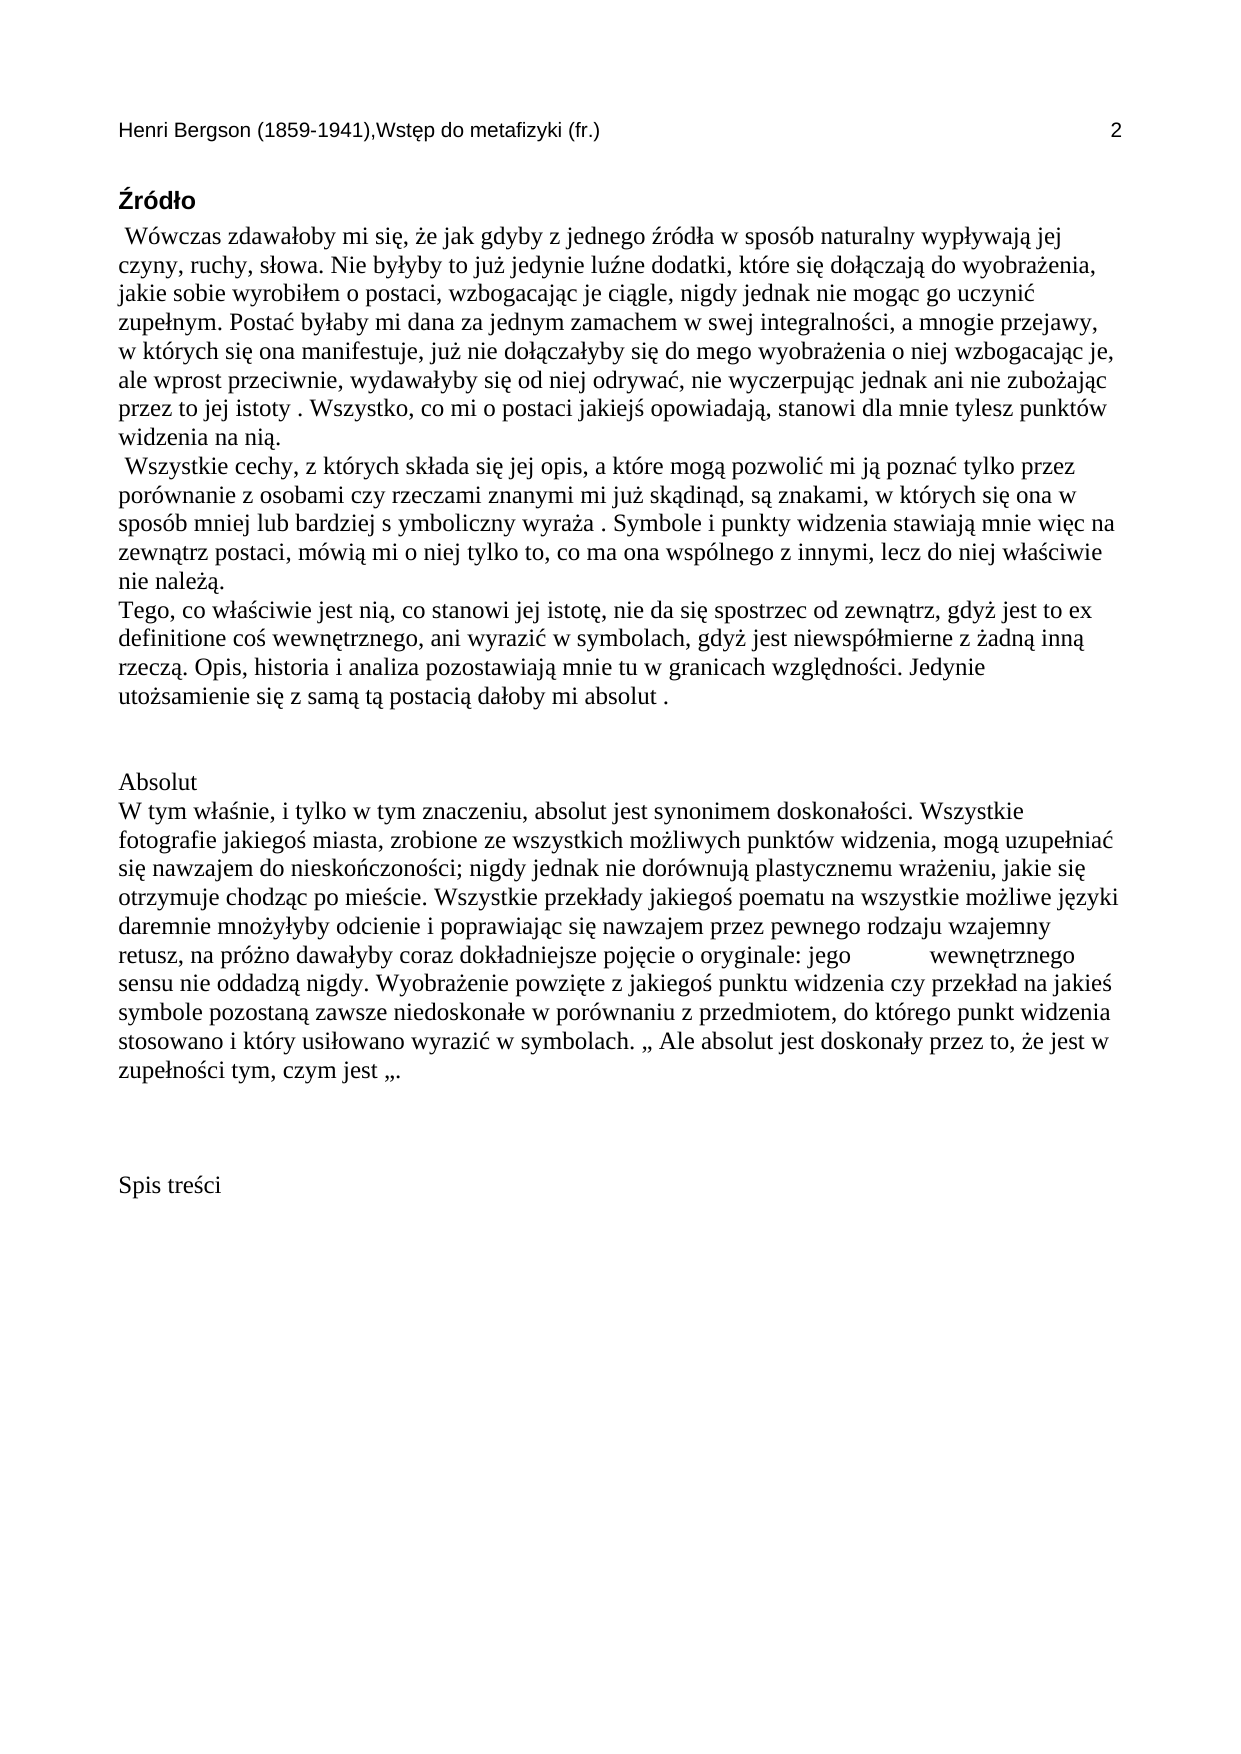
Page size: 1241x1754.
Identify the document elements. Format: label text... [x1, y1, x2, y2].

text Wówczas zdawałoby mi się, że jak gdyby z jednego źródła w sposób naturalny wypływają jej czyny, ruchy, słowa. Nie byłyby to już jedynie luźne dodatki, które się dołączają do wyobrażenia, jakie sobie wyrobiłem o postaci, wzbogacając je ciągle, nigdy jednak nie mogąc go uczynić zupełnym. Postać byłaby mi dana za jednym zamachem w swej integralności, a mnogie przejawy, w których się ona manifestuje, już nie dołączałyby się do mego wyobrażenia o niej wzbogacając je, ale wprost przeciwnie, wydawałyby się od niej odrywać, nie wyczerpując jednak ani nie zubożając przez to jej istoty . Wszystko, co mi o postaci jakiejś opowiadają, stanowi dla mnie tylesz punktów widzenia na nią. [118, 221, 1122, 451]
text W tym właśnie, i tylko w tym znaczeniu, absolut jest synonimem doskonałości. Wszystkie fotografie jakiegoś miasta, zrobione ze wszystkich możliwych punktów widzenia, mogą uzupełniać się nawzajem do nieskończoności; nigdy jednak nie dorównują plastycznemu wrażeniu, jakie się otrzymuje chodząc po mieście. Wszystkie przekłady jakiegoś poematu na wszystkie możliwe języki daremnie mnożyłyby odcienie i poprawiając się nawzajem przez pewnego rodzaju wzajemny retusz, na próżno dawałyby coraz dokładniejsze pojęcie o oryginale: jego wewnętrznego sensu nie oddadzą nigdy. Wyobrażenie powzięte z jakiegoś punktu widzenia czy przekład na jakieś symbole pozostaną zawsze niedoskonałe w porównaniu z przedmiotem, do którego punkt widzenia stosowano i który usiłowano wyrazić w symbolach. „ Ale absolut jest doskonały przez to, że jest w zupełności tym, czym jest „. [118, 796, 1122, 1083]
text Wszystkie cechy, z których składa się jej opis, a które mogą pozwolić mi ją poznać tylko przez porównanie z osobami czy rzeczami znanymi mi już skądinąd, są znakami, w których się ona w sposób mniej lub bardziej s ymboliczny wyraża . Symbole i punkty widzenia stawiają mnie więc na zewnątrz postaci, mówią mi o niej tylko to, co ma ona wspólnego z innymi, lecz do niej właściwie nie należą. [118, 451, 1122, 595]
subtitle Źródło [118, 186, 1122, 215]
text Absolut [118, 767, 1122, 796]
text Tego, co właściwie jest nią, co stanowi jej istotę, nie da się spostrzec od zewnątrz, gdyż jest to ex definitione coś wewnętrznego, ani wyrazić w symbolach, gdyż jest niewspółmierne z żadną inną rzeczą. Opis, historia i analiza pozostawiają mnie tu w granicach względności. Jedynie utożsamienie się z samą tą postacią dałoby mi absolut . [118, 595, 1122, 710]
text Spis treści [118, 1170, 1122, 1198]
